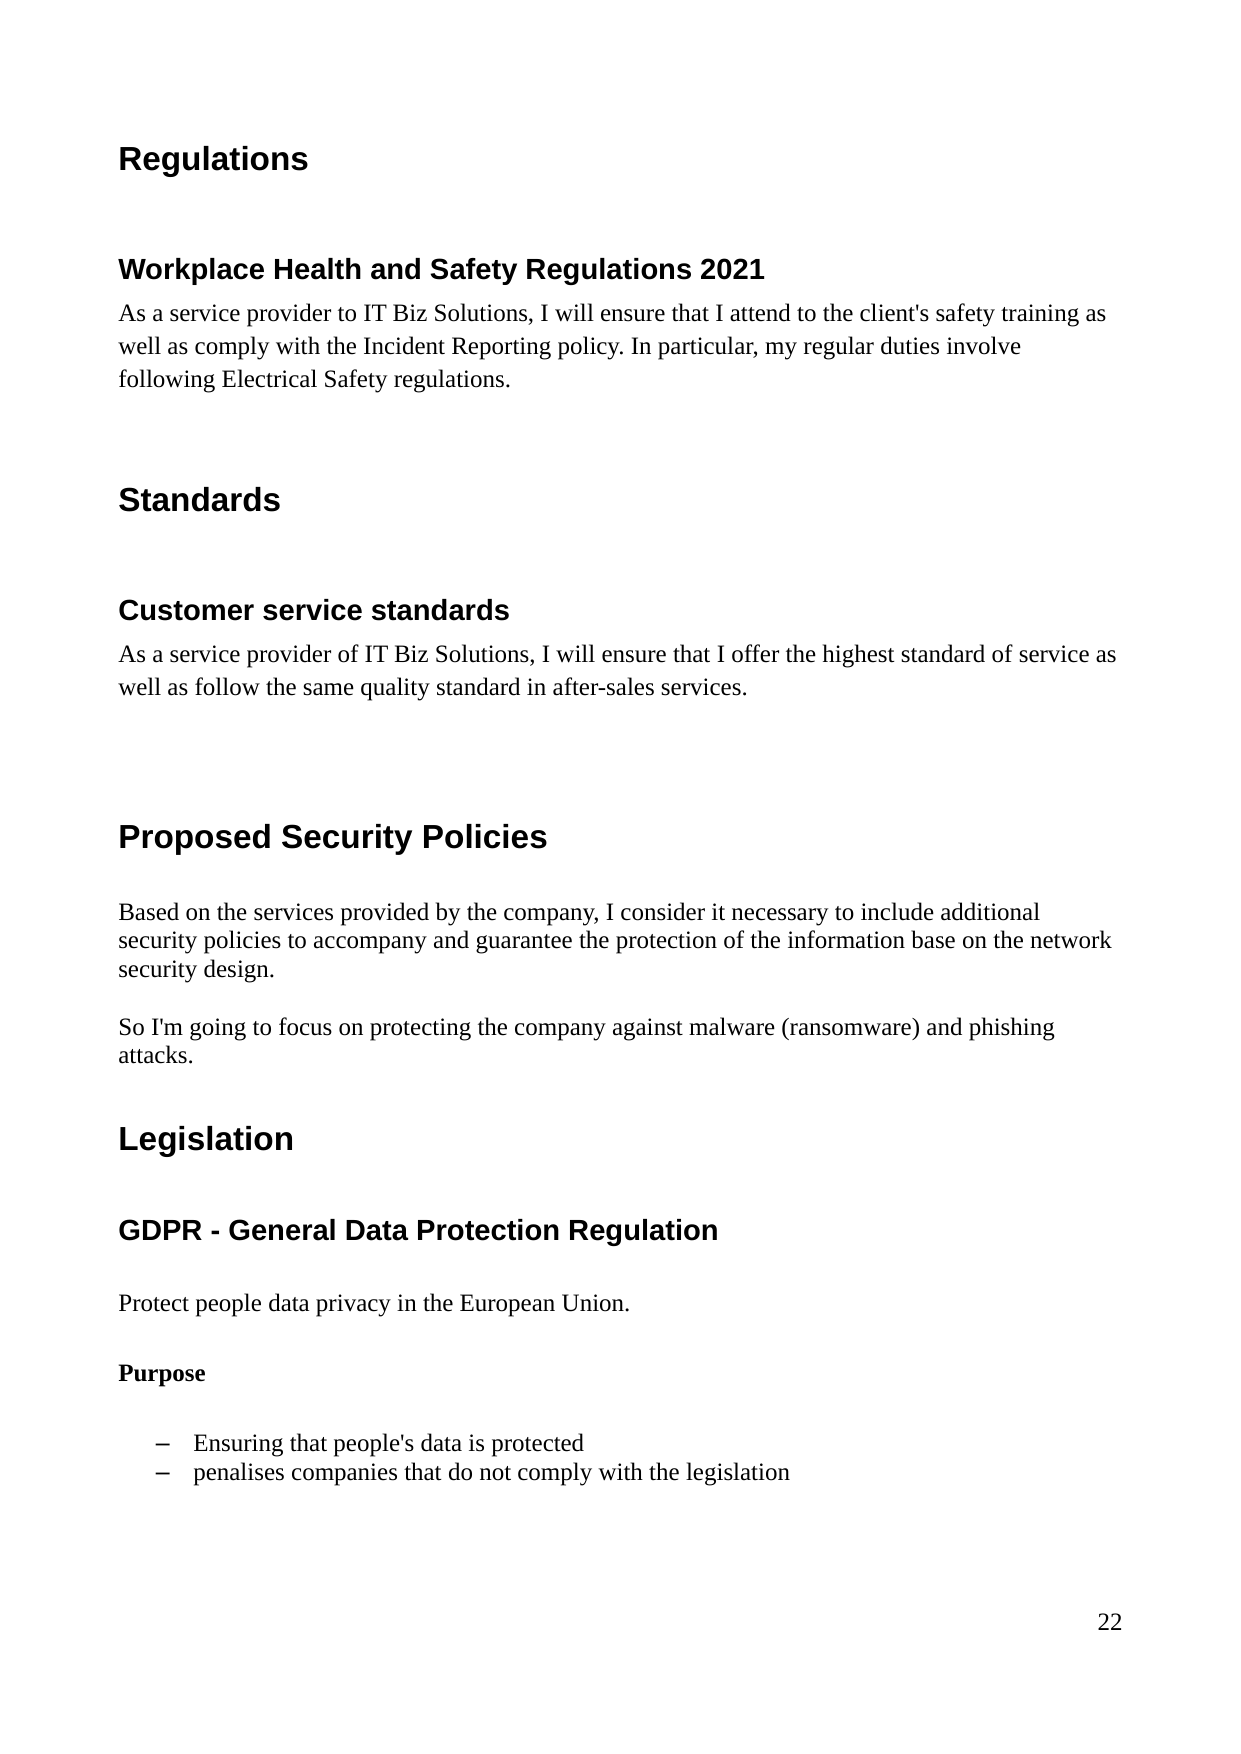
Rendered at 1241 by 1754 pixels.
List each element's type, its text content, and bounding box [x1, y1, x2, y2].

list penalises companies that do not comply with the legislation [156, 1457, 1122, 1486]
subtitle GDPR - General Data Protection Regulation [118, 1213, 1122, 1247]
text Protect people data privacy in the European Union. [118, 1288, 1122, 1317]
list Ensuring that people's data is protected [156, 1428, 1122, 1457]
text As a service provider of IT Biz Solutions, I will ensure that I offer the highest standard of service as well as follow the same quality standard in after-sales services. [118, 639, 1122, 701]
subtitle Legislation [118, 1119, 1122, 1157]
subtitle Proposed Security Policies [118, 817, 1122, 856]
subtitle Regulations [118, 139, 1122, 177]
text So I'm going to focus on protecting the company against malware (ransomware) and phishing attacks. [118, 1012, 1122, 1069]
subtitle Workplace Health and Safety Regulations 2021 [118, 252, 1122, 286]
text Based on the services provided by the company, I consider it necessary to include additional security policies to accompany and guarantee the protection of the information base on the network security design. [118, 897, 1122, 983]
subtitle Customer service standards [118, 593, 1122, 627]
subtitle Purpose [118, 1358, 1122, 1387]
text As a service provider to IT Biz Solutions, I will ensure that I attend to the client's safety training as well as comply with the Incident Reporting policy. In particular, my regular duties involve following Electrical Safety regulations. [118, 298, 1122, 393]
subtitle Standards [118, 480, 1122, 519]
